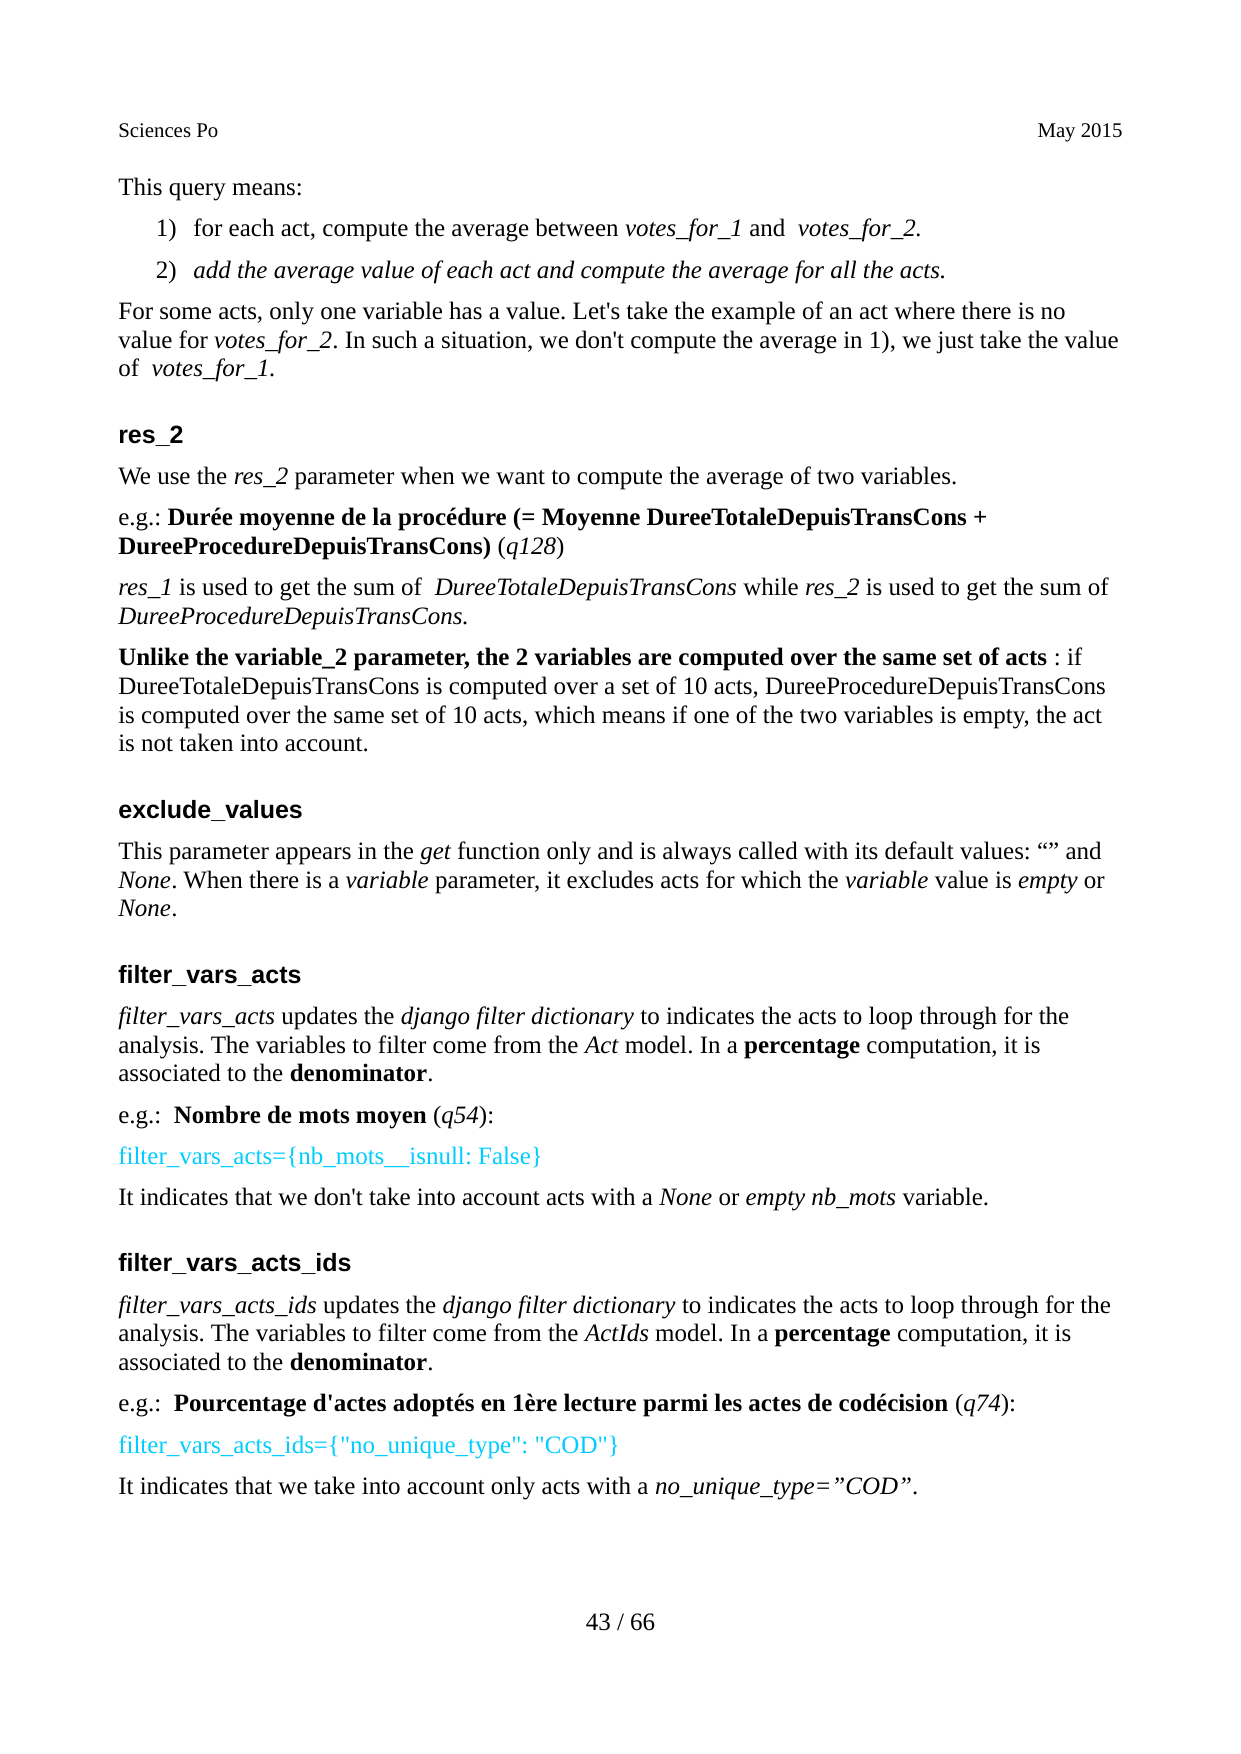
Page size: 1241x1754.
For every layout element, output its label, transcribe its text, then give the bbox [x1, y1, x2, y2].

text Unlike the variable_2 parameter, the 2 variables are computed over the same set of acts : if DureeTotaleDepuisTransCons is computed over a set of 10 acts, DureeProcedureDepuisTransCons is computed over the same set of 10 acts, which means if one of the two variables is empty, the act is not taken into account. [118, 642, 1122, 757]
subtitle exclude_values [118, 795, 1122, 823]
text e.g.: Pourcentage d'actes adoptés en 1ère lecture parmi les actes de codécision (q74): [118, 1388, 1122, 1417]
text This query means: [118, 172, 1122, 201]
text It indicates that we don't take into account acts with a None or empty nb_mots variable. [118, 1182, 1122, 1211]
text filter_vars_acts updates the django filter dictionary to indicates the acts to loop through for the analysis. The variables to filter come from the Act model. In a percentage computation, it is associated to the denominator. [118, 1001, 1122, 1087]
text filter_vars_acts_ids updates the django filter dictionary to indicates the acts to loop through for the analysis. The variables to filter come from the ActIds model. In a percentage computation, it is associated to the denominator. [118, 1290, 1122, 1376]
list add the average value of each act and compute the average for all the acts. [156, 255, 1122, 283]
text It indicates that we take into account only acts with a no_unique_type=”COD”. [118, 1471, 1122, 1500]
list for each act, compute the average between votes_for_1 and votes_for_2. [156, 213, 1122, 242]
subtitle filter_vars_acts [118, 960, 1122, 988]
text filter_vars_acts={nb_mots__isnull: False} [118, 1141, 1122, 1170]
text res_1 is used to get the sum of DureeTotaleDepuisTransCons while res_2 is used to get the sum of DureeProcedureDepuisTransCons. [118, 572, 1122, 630]
text e.g.: Durée moyenne de la procédure (= Moyenne DureeTotaleDepuisTransCons + DureeProcedureDepuisTransCons) (q128) [118, 502, 1122, 560]
subtitle filter_vars_acts_ids [118, 1248, 1122, 1277]
subtitle res_2 [118, 420, 1122, 448]
text filter_vars_acts_ids={"no_unique_type": "COD"} [118, 1430, 1122, 1458]
text For some acts, only one variable has a value. Let's take the example of an act where there is no value for votes_for_2. In such a situation, we don't compute the average in 1), we just take the value of votes_for_1. [118, 296, 1122, 382]
text e.g.: Nombre de mots moyen (q54): [118, 1100, 1122, 1128]
text This parameter appears in the get function only and is always called with its default values: “” and None. When there is a variable parameter, it excludes acts for which the variable value is empty or None. [118, 836, 1122, 922]
text We use the res_2 parameter when we want to compute the average of two variables. [118, 461, 1122, 490]
